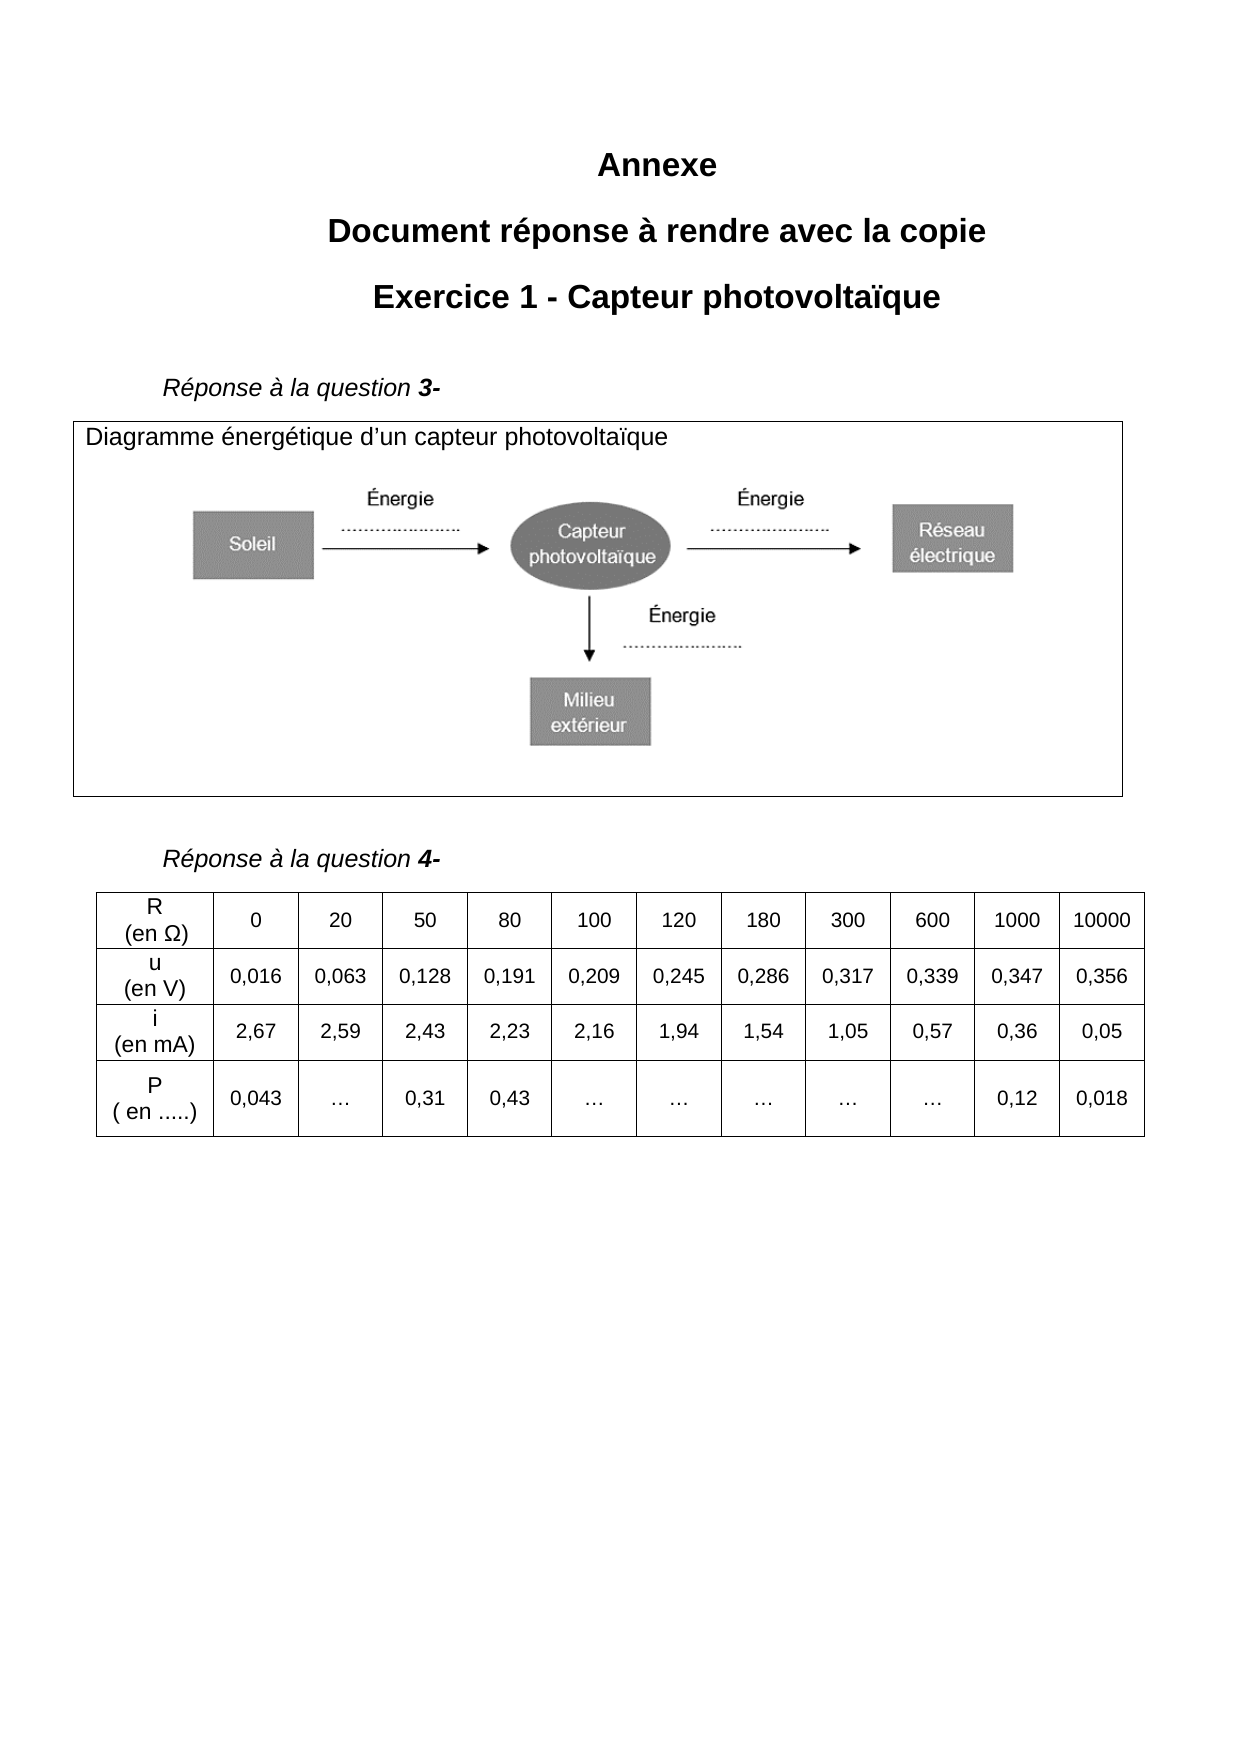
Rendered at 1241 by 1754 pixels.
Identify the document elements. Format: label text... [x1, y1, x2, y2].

subtitle Document réponse à rendre avec la copie [162, 211, 1152, 249]
table_cell 2,67 [214, 1005, 298, 1060]
table_cell 0,245 [637, 949, 721, 1004]
table_header 20 [299, 893, 382, 948]
text Réponse à la question 4- [162, 844, 1152, 873]
table_cell … [637, 1061, 721, 1136]
table_cell u (en V) [97, 949, 213, 1004]
table_header Diagramme énergétique d’un capteur photovoltaïque [74, 422, 1122, 796]
table_cell 0,317 [806, 949, 890, 1004]
table_header 100 [552, 893, 636, 948]
table_cell 1,94 [637, 1005, 721, 1060]
table_cell 0,209 [552, 949, 636, 1004]
table_header 1000 [975, 893, 1059, 948]
table_header 600 [891, 893, 974, 948]
table_header R (en Ω) [97, 893, 213, 948]
table_cell 2,43 [383, 1005, 467, 1060]
subtitle Annexe [162, 145, 1152, 183]
table_cell 0,05 [1060, 1005, 1144, 1060]
picture [171, 469, 1024, 777]
table_cell P ( en .....) [97, 1061, 213, 1136]
table_cell 0,018 [1060, 1061, 1144, 1136]
table_cell 0,063 [299, 949, 382, 1004]
table_header 180 [722, 893, 805, 948]
table_header 0 [214, 893, 298, 948]
table_cell 0,191 [468, 949, 551, 1004]
table_header 50 [383, 893, 467, 948]
table_cell 0,12 [975, 1061, 1059, 1136]
table_cell 0,347 [975, 949, 1059, 1004]
table_cell 1,54 [722, 1005, 805, 1060]
subtitle Exercice 1 - Capteur photovoltaïque [162, 278, 1152, 316]
table_cell i (en mA) [97, 1005, 213, 1060]
table_cell … [806, 1061, 890, 1136]
table_cell 0,36 [975, 1005, 1059, 1060]
text Réponse à la question 3- [162, 373, 1152, 402]
table_cell 0,016 [214, 949, 298, 1004]
table_cell 2,23 [468, 1005, 551, 1060]
table_cell 2,16 [552, 1005, 636, 1060]
table_cell 0,339 [891, 949, 974, 1004]
table_cell … [552, 1061, 636, 1136]
table_cell 0,043 [214, 1061, 298, 1136]
table_cell 0,128 [383, 949, 467, 1004]
table_cell 0,286 [722, 949, 805, 1004]
table_cell 2,59 [299, 1005, 382, 1060]
table_header 300 [806, 893, 890, 948]
table_header 80 [468, 893, 551, 948]
table_header 120 [637, 893, 721, 948]
table_cell 1,05 [806, 1005, 890, 1060]
table_header 10000 [1060, 893, 1144, 948]
table_cell … [891, 1061, 974, 1136]
table_cell 0,43 [468, 1061, 551, 1136]
table_cell … [299, 1061, 382, 1136]
table_cell 0,31 [383, 1061, 467, 1136]
table_cell 0,356 [1060, 949, 1144, 1004]
table_cell 0,57 [891, 1005, 974, 1060]
table_cell … [722, 1061, 805, 1136]
